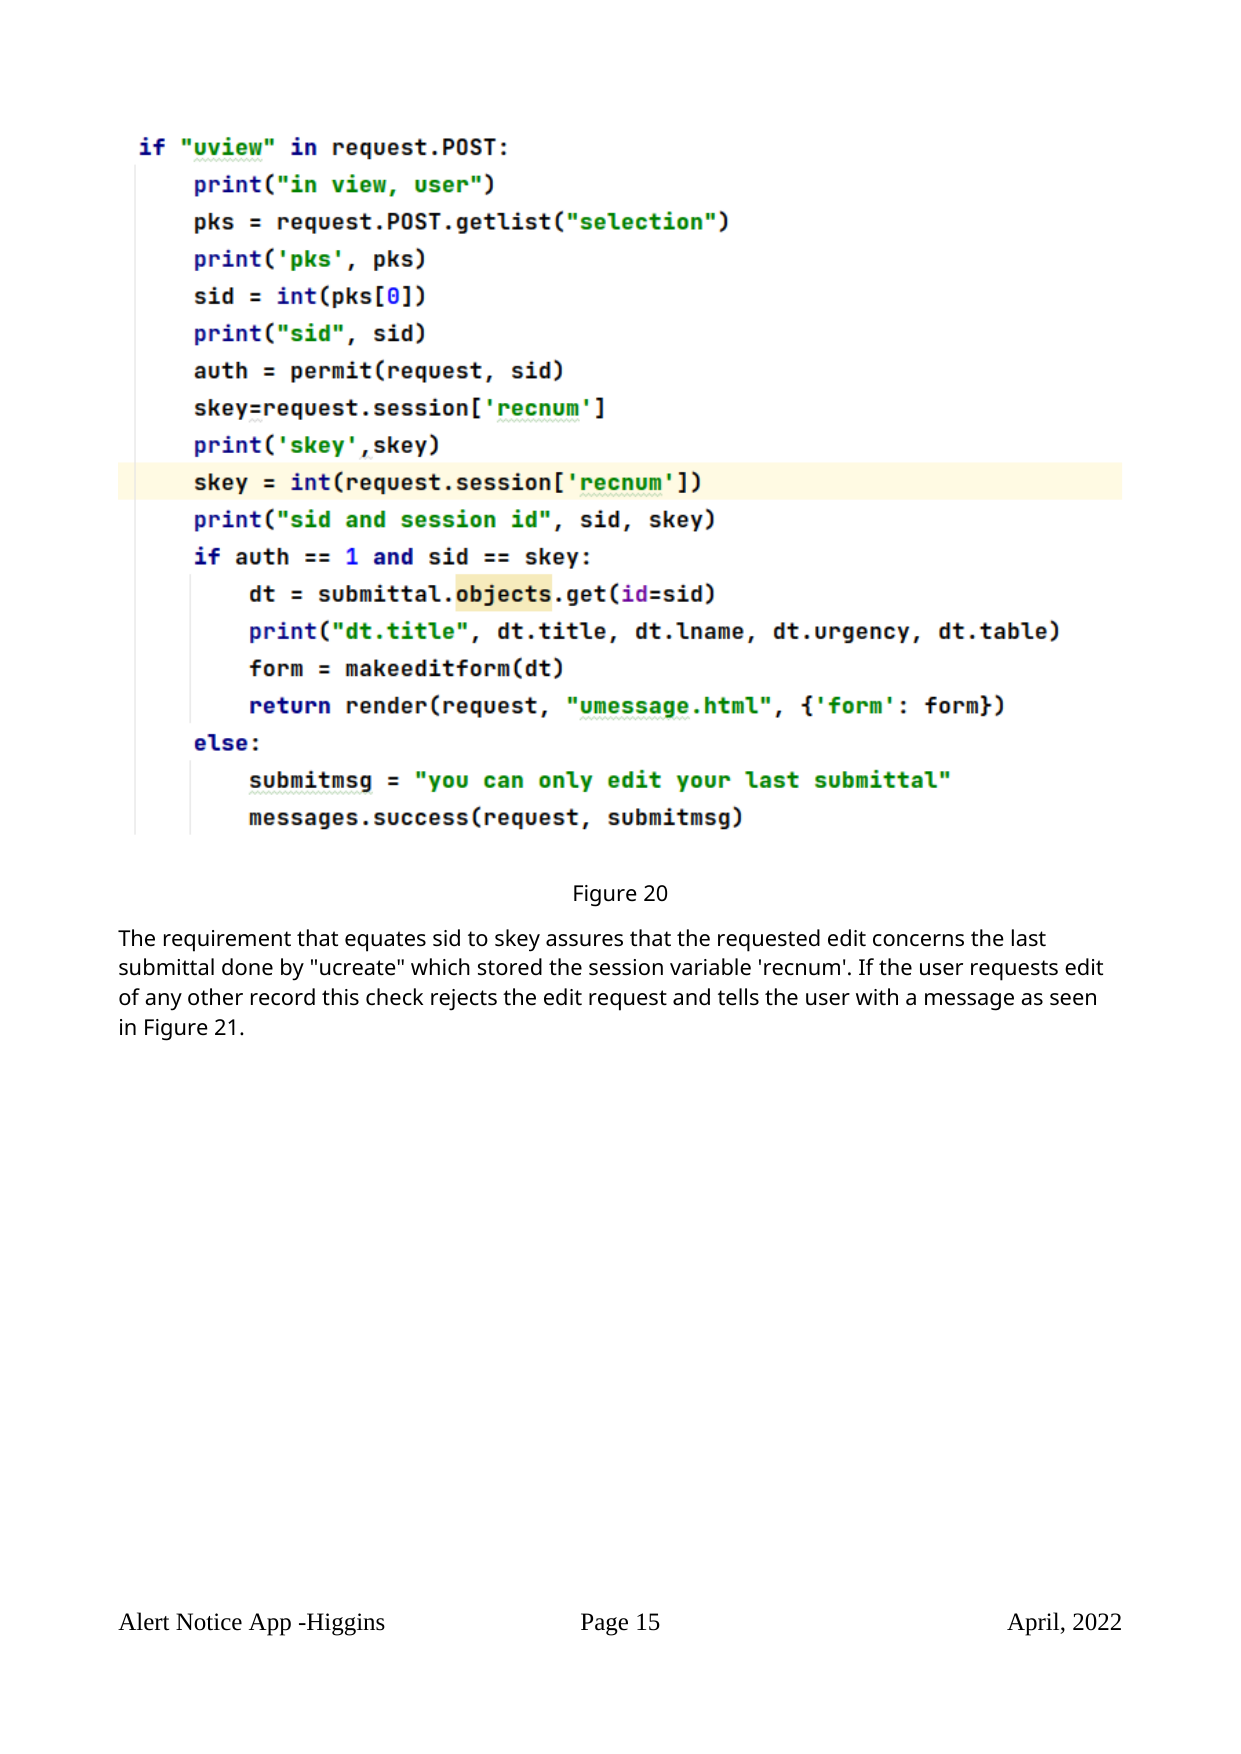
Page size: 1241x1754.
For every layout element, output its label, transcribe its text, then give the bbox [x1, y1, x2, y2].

text Figure 20 [118, 879, 1122, 908]
text The requirement that equates sid to skey assures that the requested edit concerns the last submittal done by "ucreate" which stored the session variable 'recnum'. If the user requests edit of any other record this check rejects the edit request and tells the user with a message as seen in Figure 21. [118, 923, 1122, 1042]
picture [118, 118, 1123, 879]
